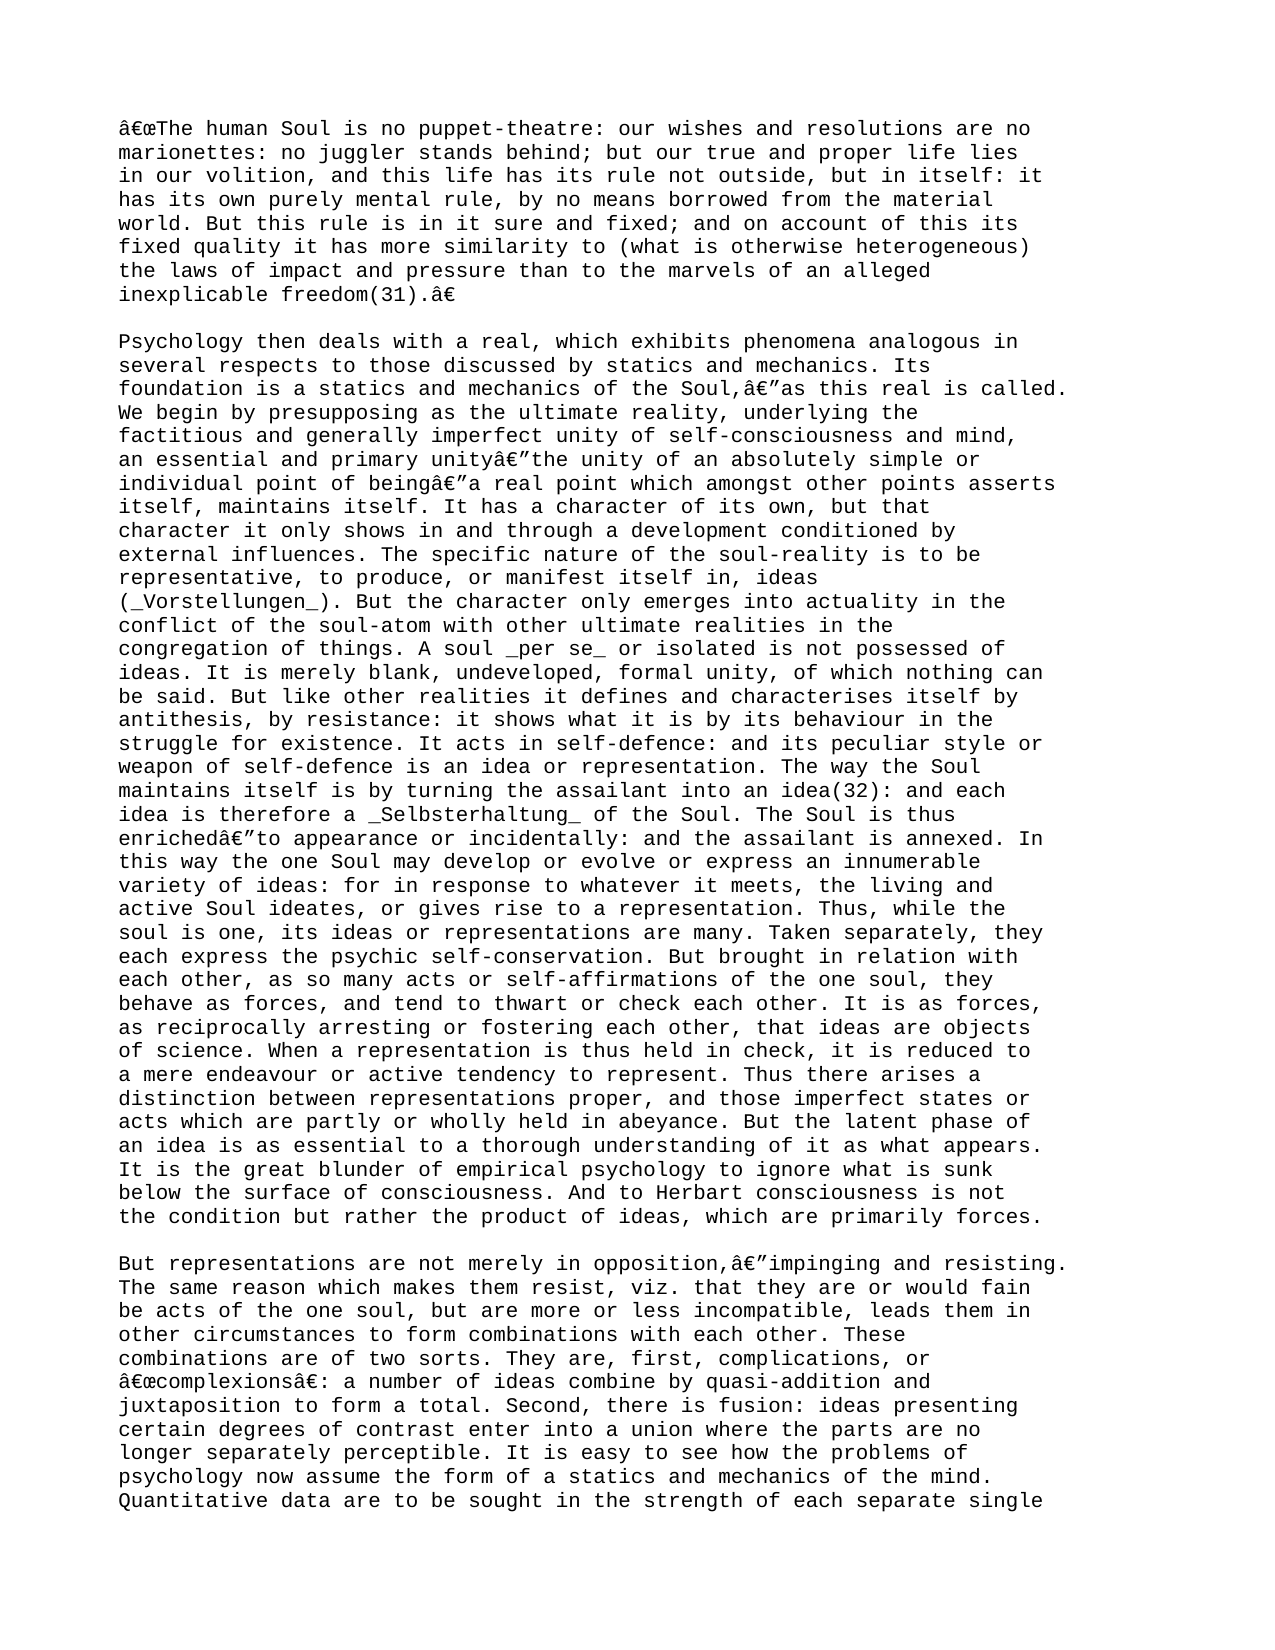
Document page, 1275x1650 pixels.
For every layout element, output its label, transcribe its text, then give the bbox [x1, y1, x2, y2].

text external influences. The specific nature of the soul-reality is to be [118, 544, 1157, 567]
text certain degrees of contrast enter into a union where the parts are no [118, 1419, 1157, 1442]
text as reciprocally arresting or fostering each other, that ideas are objects [118, 1017, 1157, 1040]
text The same reason which makes them resist, viz. that they are or would fain [118, 1277, 1157, 1300]
text each other, as so many acts or self-affirmations of the one soul, they [118, 969, 1157, 993]
text congregation of things. A soul _per se_ or isolated is not possessed of [118, 638, 1157, 662]
text variety of ideas: for in response to whatever it meets, the living and [118, 875, 1157, 898]
text â€œcomplexionsâ€: a number of ideas combine by quasi-addition and [118, 1371, 1157, 1395]
text individual point of beingâ€”a real point which amongst other points asserts [118, 473, 1157, 496]
text inexplicable freedom(31).â€ [118, 284, 1157, 307]
text each express the psychic self-conservation. But brought in relation with [118, 946, 1157, 969]
text other circumstances to form combinations with each other. These [118, 1324, 1157, 1348]
text itself, maintains itself. It has a character of its own, but that [118, 496, 1157, 520]
text be said. But like other realities it defines and characterises itself by [118, 686, 1157, 709]
text (_Vorstellungen_). But the character only emerges into actuality in the [118, 591, 1157, 615]
text Psychology then deals with a real, which exhibits phenomena analogous in [118, 331, 1157, 354]
text idea is therefore a _Selbsterhaltung_ of the Soul. The Soul is thus [118, 804, 1157, 827]
text enrichedâ€”to appearance or incidentally: and the assailant is annexed. In [118, 827, 1157, 851]
text distinction between representations proper, and those imperfect states or [118, 1088, 1157, 1111]
text an essential and primary unityâ€”the unity of an absolutely simple or [118, 449, 1157, 473]
text has its own purely mental rule, by no means borrowed from the material [118, 189, 1157, 213]
text in our volition, and this life has its rule not outside, but in itself: it [118, 165, 1157, 189]
text conflict of the soul-atom with other ultimate realities in the [118, 615, 1157, 638]
text But representations are not merely in opposition,â€”impinging and resisting. [118, 1253, 1157, 1277]
text combinations are of two sorts. They are, first, complications, or [118, 1348, 1157, 1371]
text weapon of self-defence is an idea or representation. The way the Soul [118, 757, 1157, 780]
text fixed quality it has more similarity to (what is otherwise heterogeneous) [118, 236, 1157, 260]
text Quantitative data are to be sought in the strength of each separate single [118, 1489, 1157, 1513]
text maintains itself is by turning the assailant into an idea(32): and each [118, 780, 1157, 804]
text marionettes: no juggler stands behind; but our true and proper life lies [118, 142, 1157, 165]
text foundation is a statics and mechanics of the Soul,â€”as this real is called. [118, 378, 1157, 402]
text below the surface of consciousness. And to Herbart consciousness is not [118, 1182, 1157, 1206]
text behave as forces, and tend to thwart or check each other. It is as forces, [118, 993, 1157, 1017]
text It is the great blunder of empirical psychology to ignore what is sunk [118, 1158, 1157, 1182]
text this way the one Soul may develop or evolve or express an innumerable [118, 851, 1157, 875]
text struggle for existence. It acts in self-defence: and its peculiar style or [118, 733, 1157, 757]
text ideas. It is merely blank, undeveloped, formal unity, of which nothing can [118, 662, 1157, 686]
text of science. When a representation is thus held in check, it is reduced to [118, 1040, 1157, 1064]
text a mere endeavour or active tendency to represent. Thus there arises a [118, 1064, 1157, 1088]
text an idea is as essential to a thorough understanding of it as what appears. [118, 1135, 1157, 1158]
text factitious and generally imperfect unity of self-consciousness and mind, [118, 426, 1157, 449]
text representative, to produce, or manifest itself in, ideas [118, 567, 1157, 591]
text world. But this rule is in it sure and fixed; and on account of this its [118, 213, 1157, 236]
text psychology now assume the form of a statics and mechanics of the mind. [118, 1466, 1157, 1489]
text the condition but rather the product of ideas, which are primarily forces. [118, 1206, 1157, 1229]
text â€œThe human Soul is no puppet-theatre: our wishes and resolutions are no [118, 118, 1157, 142]
text We begin by presupposing as the ultimate reality, underlying the [118, 402, 1157, 426]
text several respects to those discussed by statics and mechanics. Its [118, 354, 1157, 378]
text longer separately perceptible. It is easy to see how the problems of [118, 1442, 1157, 1466]
text character it only shows in and through a development conditioned by [118, 520, 1157, 544]
text acts which are partly or wholly held in abeyance. But the latent phase of [118, 1111, 1157, 1135]
text antithesis, by resistance: it shows what it is by its behaviour in the [118, 709, 1157, 733]
text be acts of the one soul, but are more or less incompatible, leads them in [118, 1300, 1157, 1324]
text active Soul ideates, or gives rise to a representation. Thus, while the [118, 898, 1157, 922]
text soul is one, its ideas or representations are many. Taken separately, they [118, 922, 1157, 946]
text juxtaposition to form a total. Second, there is fusion: ideas presenting [118, 1395, 1157, 1419]
text the laws of impact and pressure than to the marvels of an alleged [118, 260, 1157, 284]
